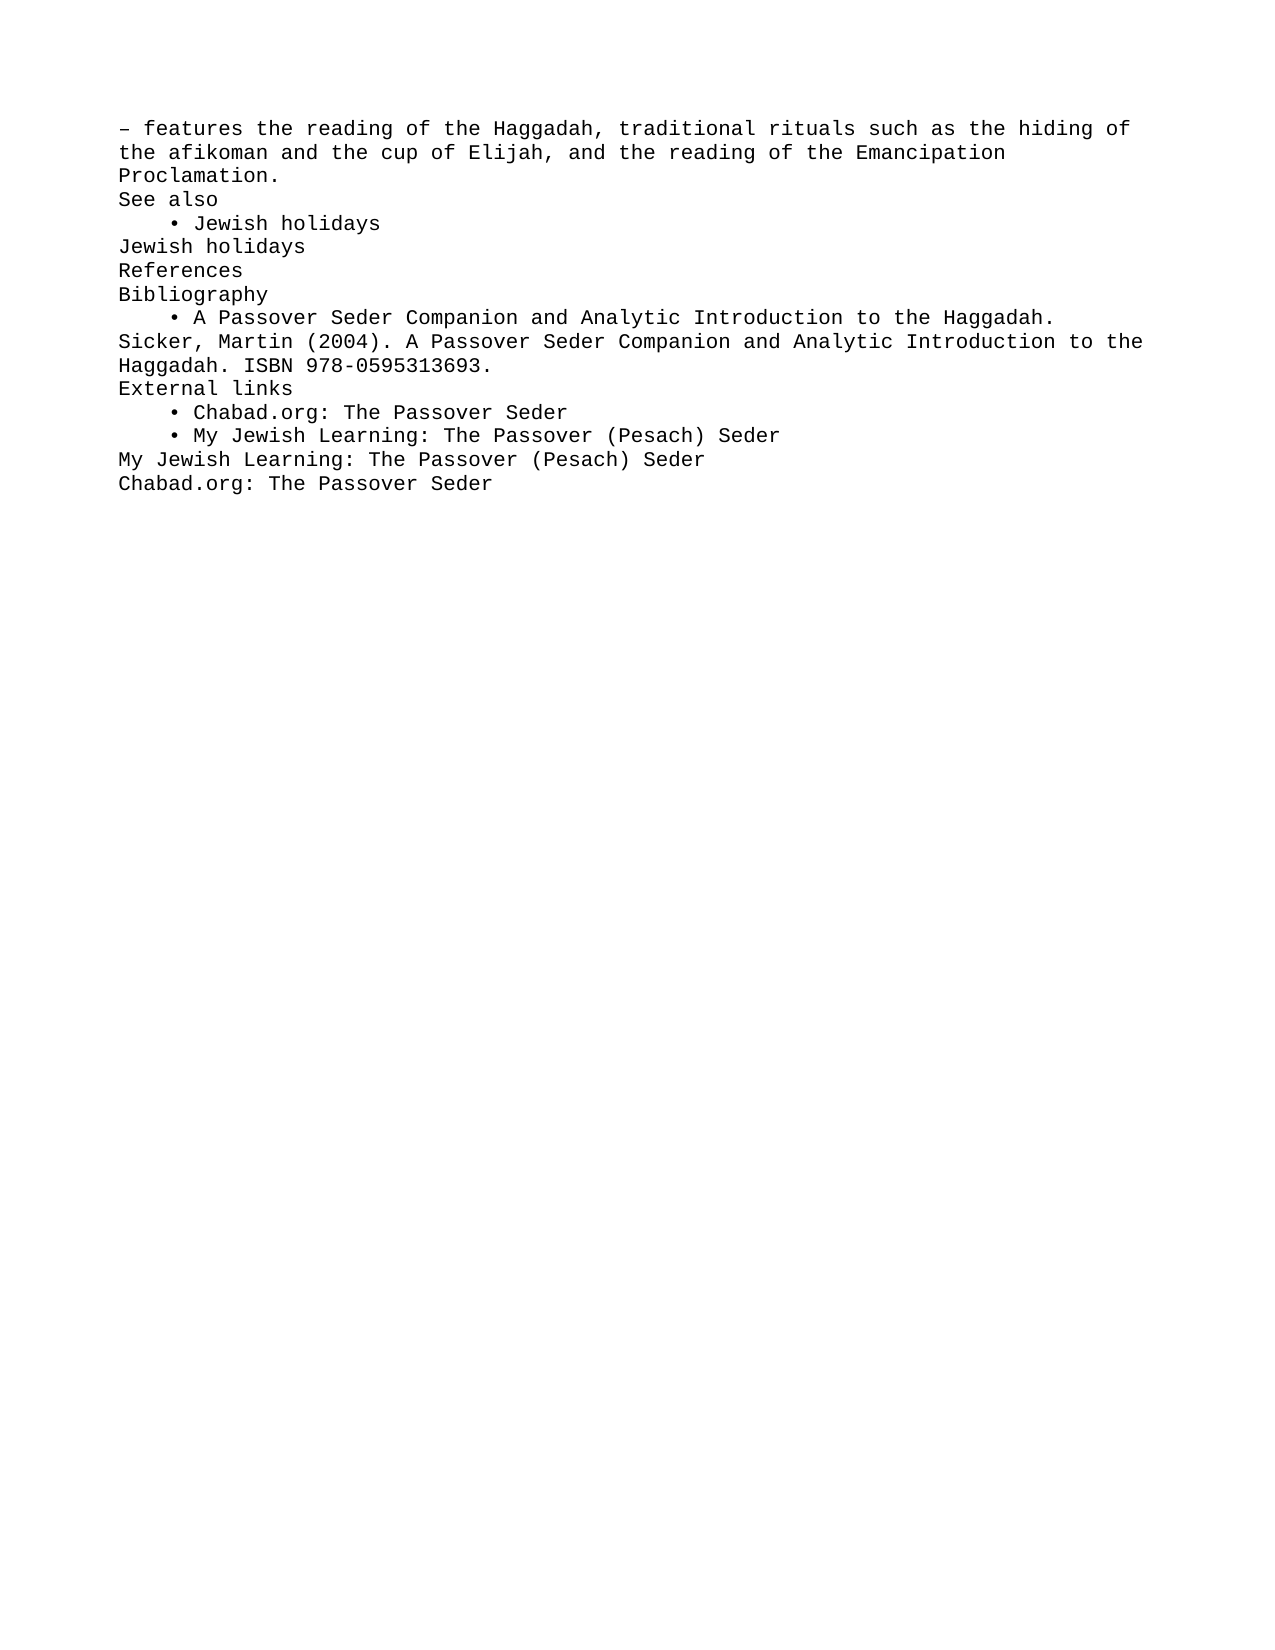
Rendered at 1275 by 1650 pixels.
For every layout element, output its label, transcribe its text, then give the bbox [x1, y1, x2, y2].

text Bibliography [118, 284, 1157, 307]
text • My Jewish Learning: The Passover (Pesach) Seder [118, 426, 1157, 449]
text – features the reading of the Haggadah, traditional rituals such as the hiding of the afikoman and the cup of Elijah, and the reading of the Emancipation Proclamation. [118, 118, 1157, 189]
text • Chabad.org: The Passover Seder [118, 402, 1157, 426]
text • A Passover Seder Companion and Analytic Introduction to the Haggadah. [118, 307, 1157, 331]
text Sicker, Martin (2004). A Passover Seder Companion and Analytic Introduction to the Haggadah. ISBN 978-0595313693. [118, 331, 1157, 378]
text Chabad.org: The Passover Seder [118, 473, 1157, 496]
text External links [118, 378, 1157, 402]
text References [118, 260, 1157, 284]
text Jewish holidays [118, 236, 1157, 260]
text My Jewish Learning: The Passover (Pesach) Seder [118, 449, 1157, 473]
text See also [118, 189, 1157, 213]
text • Jewish holidays [118, 213, 1157, 236]
